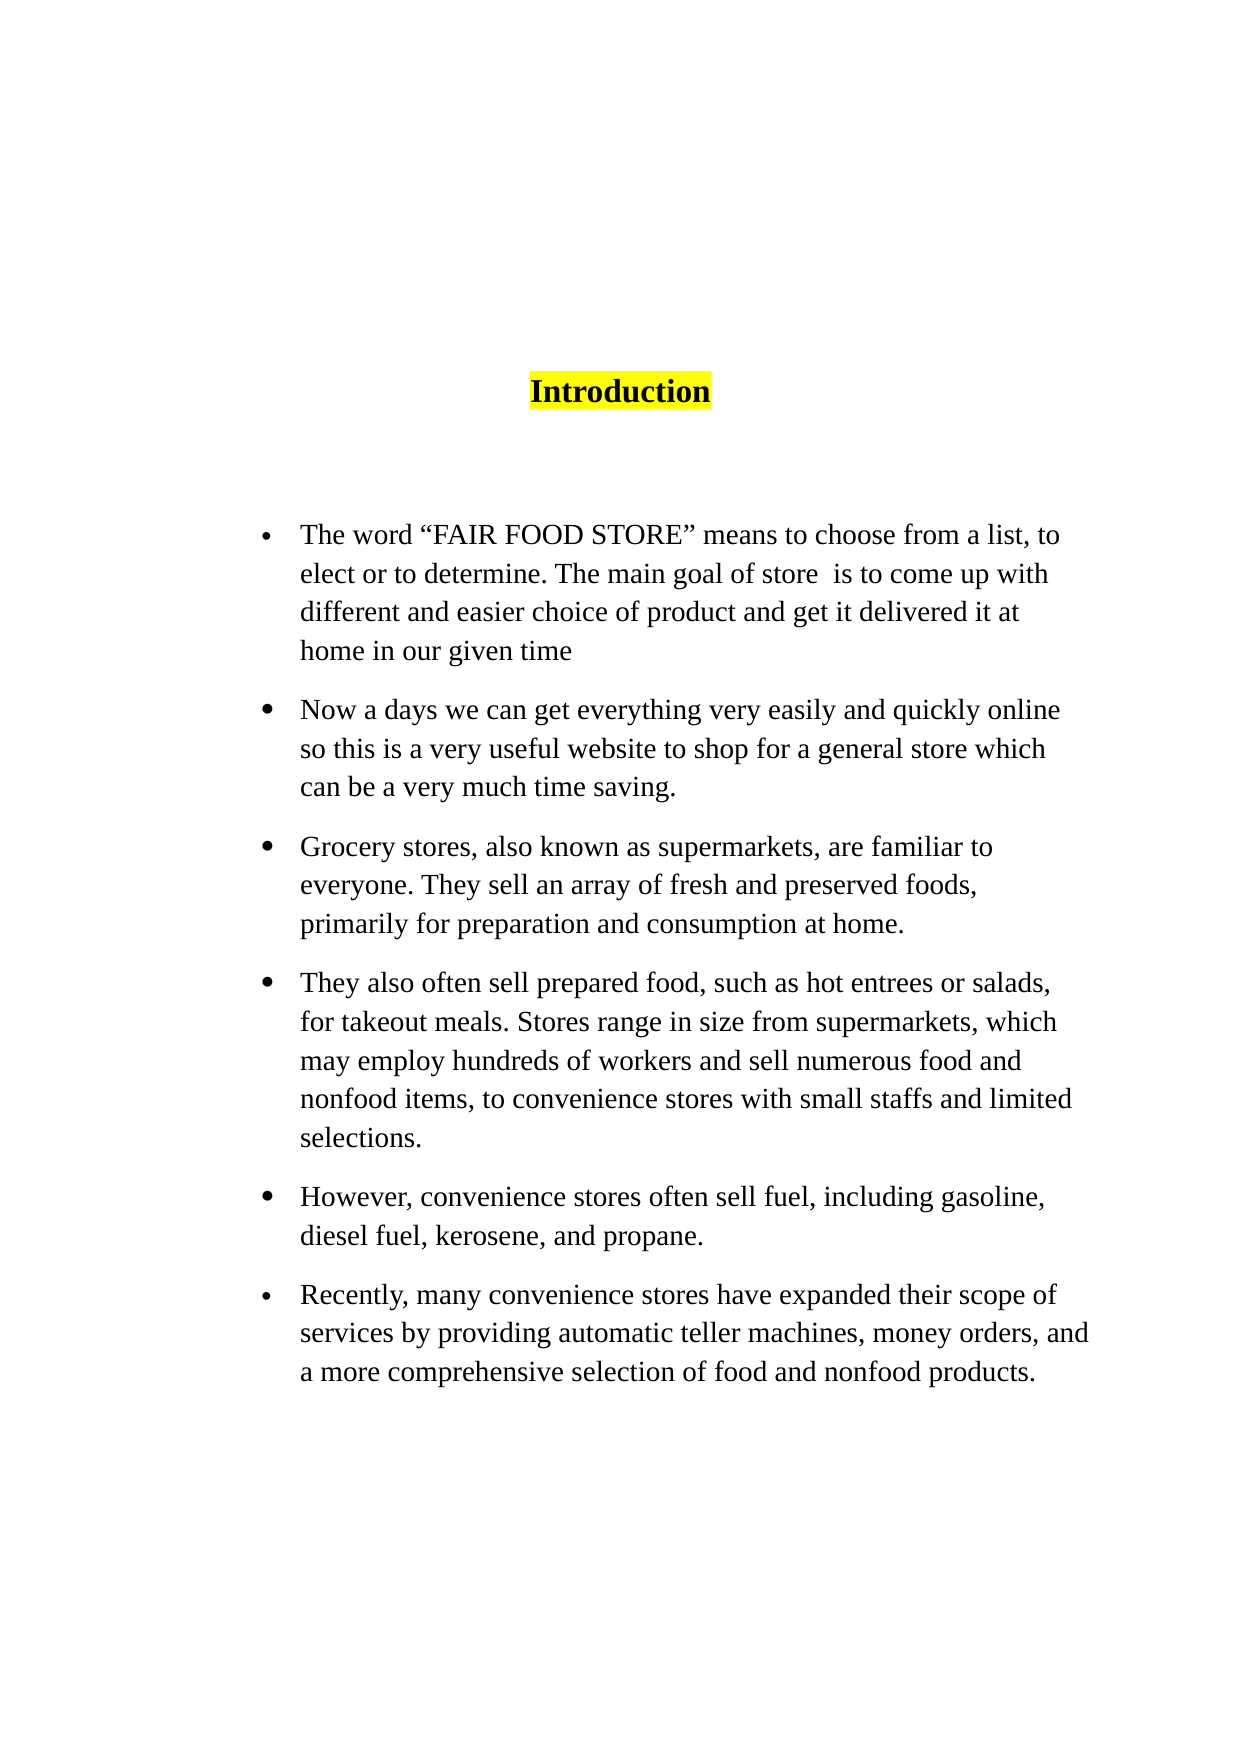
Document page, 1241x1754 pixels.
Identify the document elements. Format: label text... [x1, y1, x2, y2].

list Now a days we can get everything very easily and quickly online so this is a very useful website to shop for a general store which can be a very much time saving. [262, 692, 1090, 803]
list However, convenience stores often sell fuel, including gasoline, diesel fuel, kerosene, and propane. [262, 1179, 1090, 1251]
list Grocery stores, also known as supermarkets, are familiar to everyone. They sell an array of fresh and preserved foods, primarily for preparation and consumption at home. [262, 829, 1090, 939]
list They also often sell prepared food, such as hot entrees or salads, for takeout meals. Stores range in size from supermarkets, which may employ hundreds of workers and sell numerous food and nonfood items, to convenience stores with small staffs and limited selections. [262, 965, 1090, 1153]
list Recently, many convenience stores have expanded their scope of services by providing automatic teller machines, money orders, and a more comprehensive selection of food and nonfood products. [262, 1277, 1090, 1388]
list The word “FAIR FOOD STORE” means to choose from a list, to elect or to determine. The main goal of store is to come up with different and easier choice of product and get it delivered it at home in our given time [262, 517, 1090, 666]
text Introduction [150, 371, 1090, 409]
